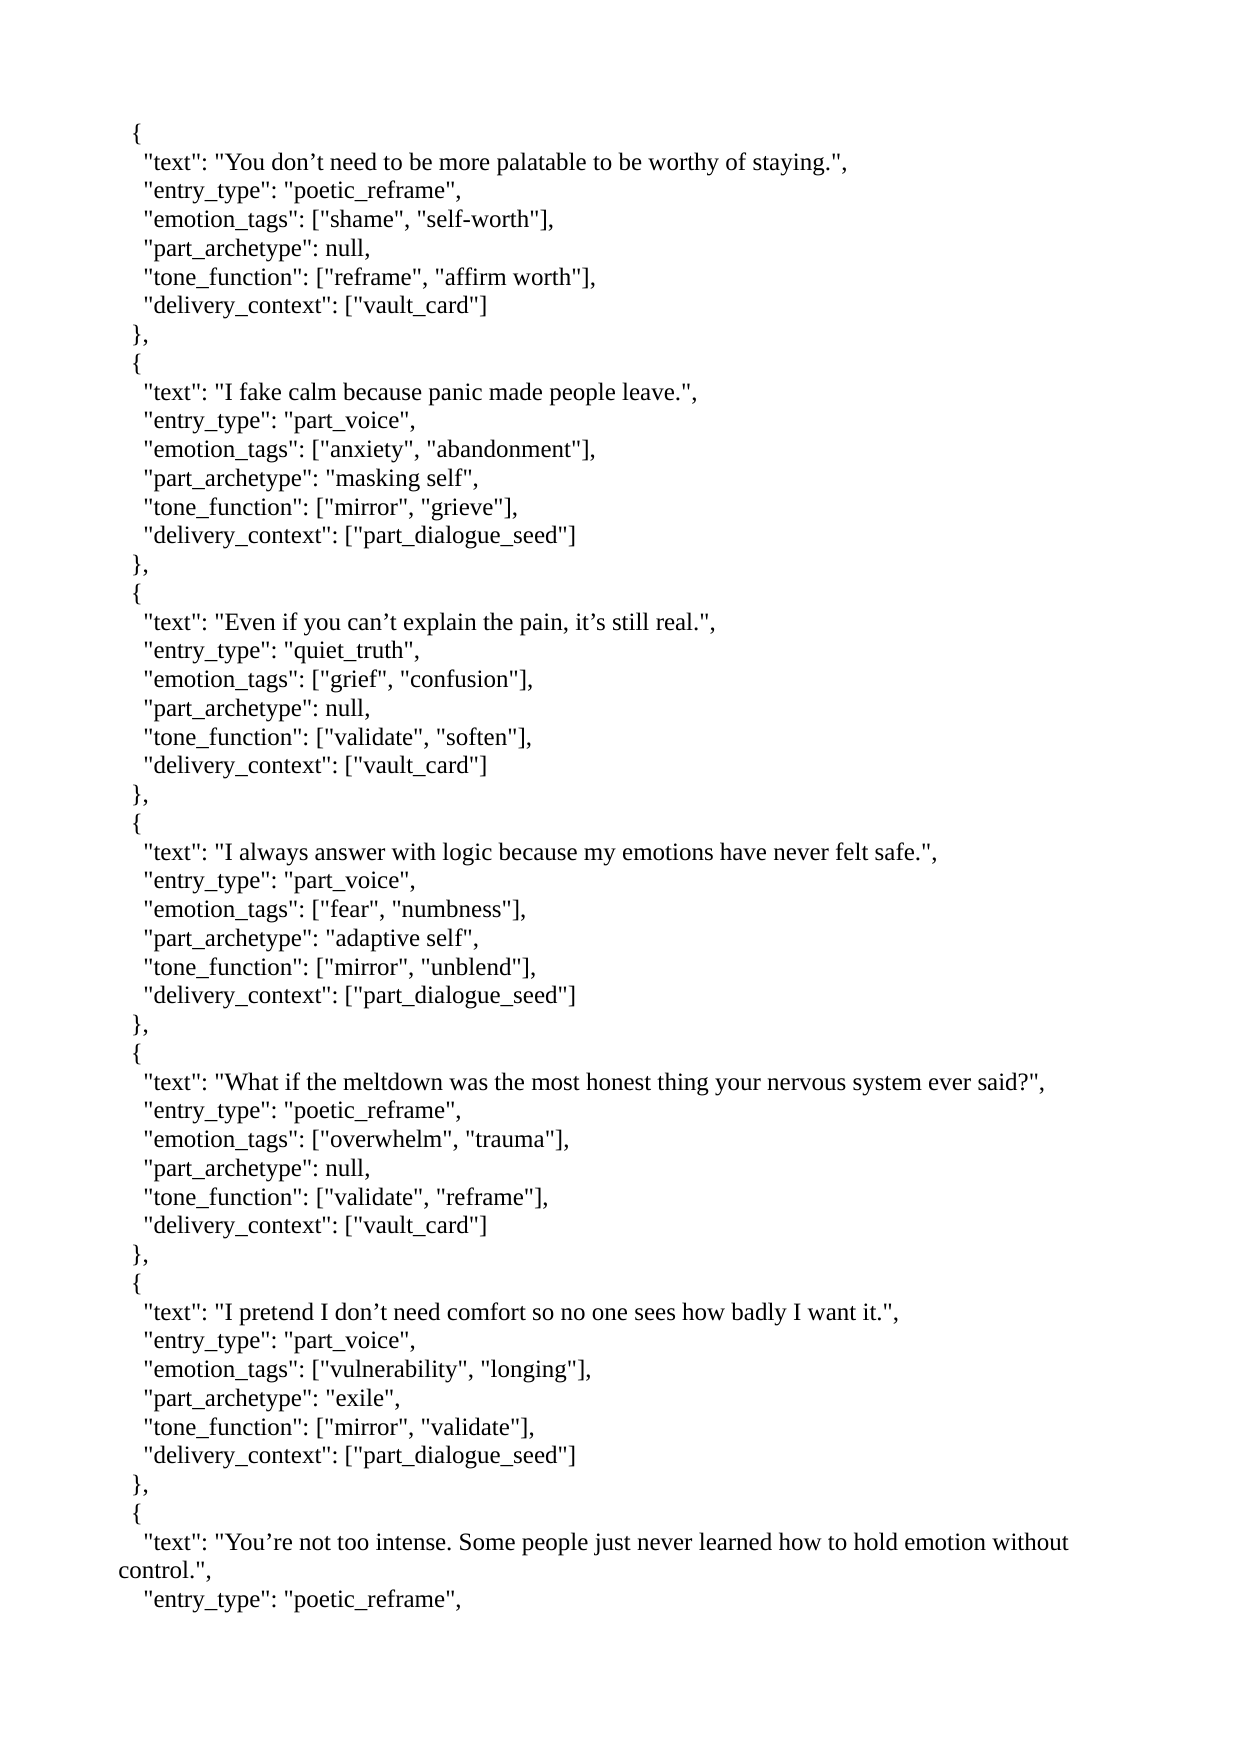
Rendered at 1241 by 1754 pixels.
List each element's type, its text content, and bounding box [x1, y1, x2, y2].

text "text": "You don’t need to be more palatable to be worthy of staying.", [118, 147, 1122, 176]
text }, [118, 779, 1122, 808]
text "tone_function": ["mirror", "validate"], [118, 1412, 1122, 1441]
text "part_archetype": null, [118, 1153, 1122, 1182]
text }, [118, 1009, 1122, 1038]
text "text": "You’re not too intense. Some people just never learned how to hold emotion without control.", [118, 1527, 1122, 1584]
text "part_archetype": null, [118, 693, 1122, 722]
text "delivery_context": ["vault_card"] [118, 1211, 1122, 1239]
text { [118, 808, 1122, 837]
text "entry_type": "part_voice", [118, 1326, 1122, 1354]
text "delivery_context": ["vault_card"] [118, 291, 1122, 319]
text { [118, 348, 1122, 377]
text "emotion_tags": ["fear", "numbness"], [118, 894, 1122, 923]
text }, [118, 1469, 1122, 1498]
text "tone_function": ["validate", "reframe"], [118, 1182, 1122, 1211]
text { [118, 118, 1122, 147]
text { [118, 578, 1122, 607]
text "entry_type": "poetic_reframe", [118, 176, 1122, 204]
text }, [118, 549, 1122, 578]
text "emotion_tags": ["overwhelm", "trauma"], [118, 1124, 1122, 1153]
text }, [118, 319, 1122, 348]
text "text": "I fake calm because panic made people leave.", [118, 377, 1122, 406]
text "tone_function": ["mirror", "unblend"], [118, 952, 1122, 981]
text { [118, 1038, 1122, 1067]
text "part_archetype": "exile", [118, 1383, 1122, 1412]
text "text": "Even if you can’t explain the pain, it’s still real.", [118, 607, 1122, 636]
text "emotion_tags": ["vulnerability", "longing"], [118, 1354, 1122, 1383]
text "emotion_tags": ["grief", "confusion"], [118, 664, 1122, 693]
text "text": "I pretend I don’t need comfort so no one sees how badly I want it.", [118, 1297, 1122, 1326]
text "entry_type": "quiet_truth", [118, 636, 1122, 664]
text "emotion_tags": ["shame", "self-worth"], [118, 204, 1122, 233]
text "part_archetype": "adaptive self", [118, 923, 1122, 952]
text "text": "I always answer with logic because my emotions have never felt safe.", [118, 837, 1122, 866]
text "entry_type": "poetic_reframe", [118, 1584, 1122, 1613]
text "tone_function": ["mirror", "grieve"], [118, 492, 1122, 521]
text "entry_type": "part_voice", [118, 406, 1122, 434]
text { [118, 1498, 1122, 1527]
text "part_archetype": null, [118, 233, 1122, 262]
text "emotion_tags": ["anxiety", "abandonment"], [118, 434, 1122, 463]
text "delivery_context": ["vault_card"] [118, 751, 1122, 779]
text "delivery_context": ["part_dialogue_seed"] [118, 521, 1122, 549]
text }, [118, 1239, 1122, 1268]
text "delivery_context": ["part_dialogue_seed"] [118, 981, 1122, 1009]
text "entry_type": "poetic_reframe", [118, 1096, 1122, 1124]
text "delivery_context": ["part_dialogue_seed"] [118, 1441, 1122, 1469]
text "tone_function": ["validate", "soften"], [118, 722, 1122, 751]
text "entry_type": "part_voice", [118, 866, 1122, 894]
text "text": "What if the meltdown was the most honest thing your nervous system ever said?", [118, 1067, 1122, 1096]
text { [118, 1268, 1122, 1297]
text "tone_function": ["reframe", "affirm worth"], [118, 262, 1122, 291]
text "part_archetype": "masking self", [118, 463, 1122, 492]
